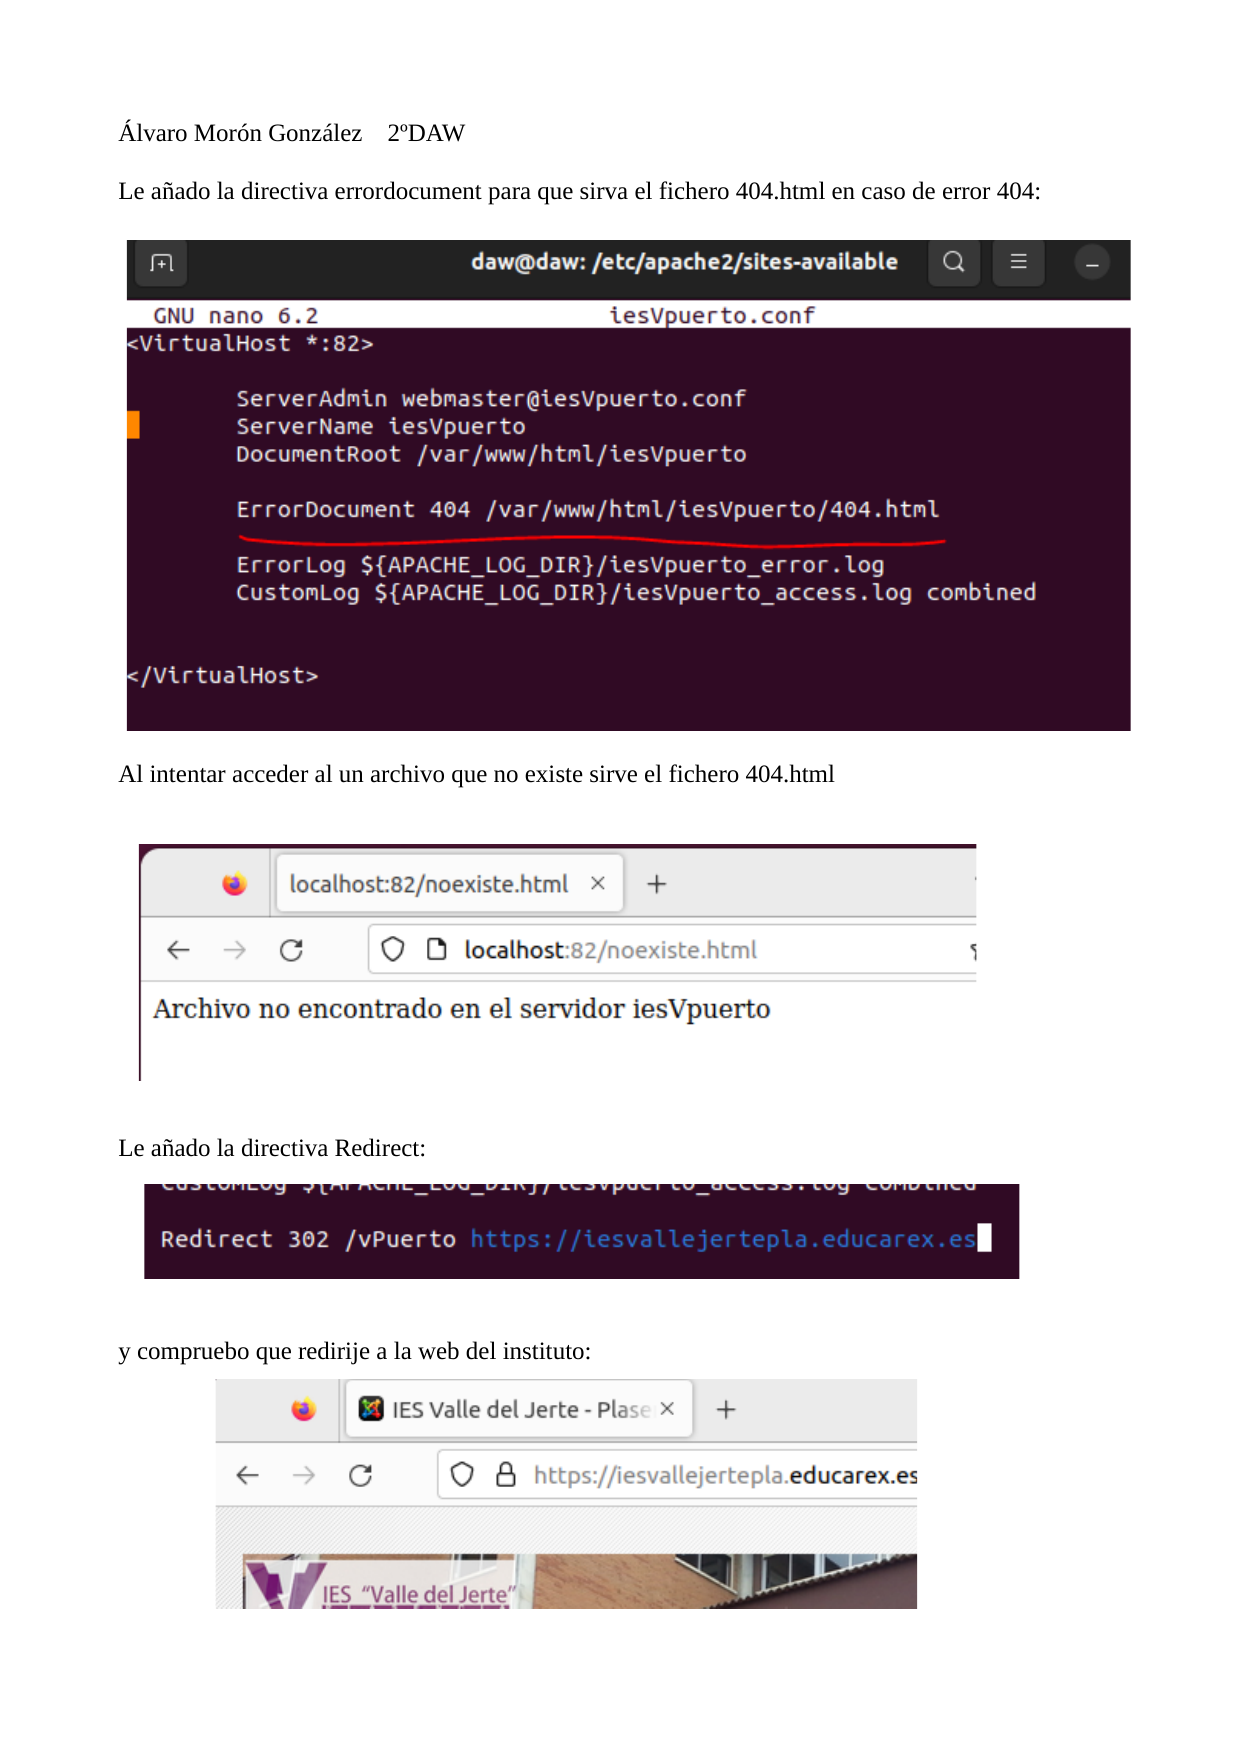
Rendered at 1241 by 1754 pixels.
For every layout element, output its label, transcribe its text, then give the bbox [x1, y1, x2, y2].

text Al intentar acceder al un archivo que no existe sirve el fichero 404.html [118, 759, 1122, 788]
picture [138, 844, 977, 1081]
text Le añado la directiva errordocument para que sirva el fichero 404.html en caso de error 404: [118, 176, 1122, 205]
picture [215, 1379, 918, 1609]
picture [126, 240, 1131, 731]
text Le añado la directiva Redirect: [118, 1133, 1122, 1162]
text y compruebo que redirije a la web del instituto: [118, 1336, 1122, 1364]
picture [144, 1184, 1020, 1279]
